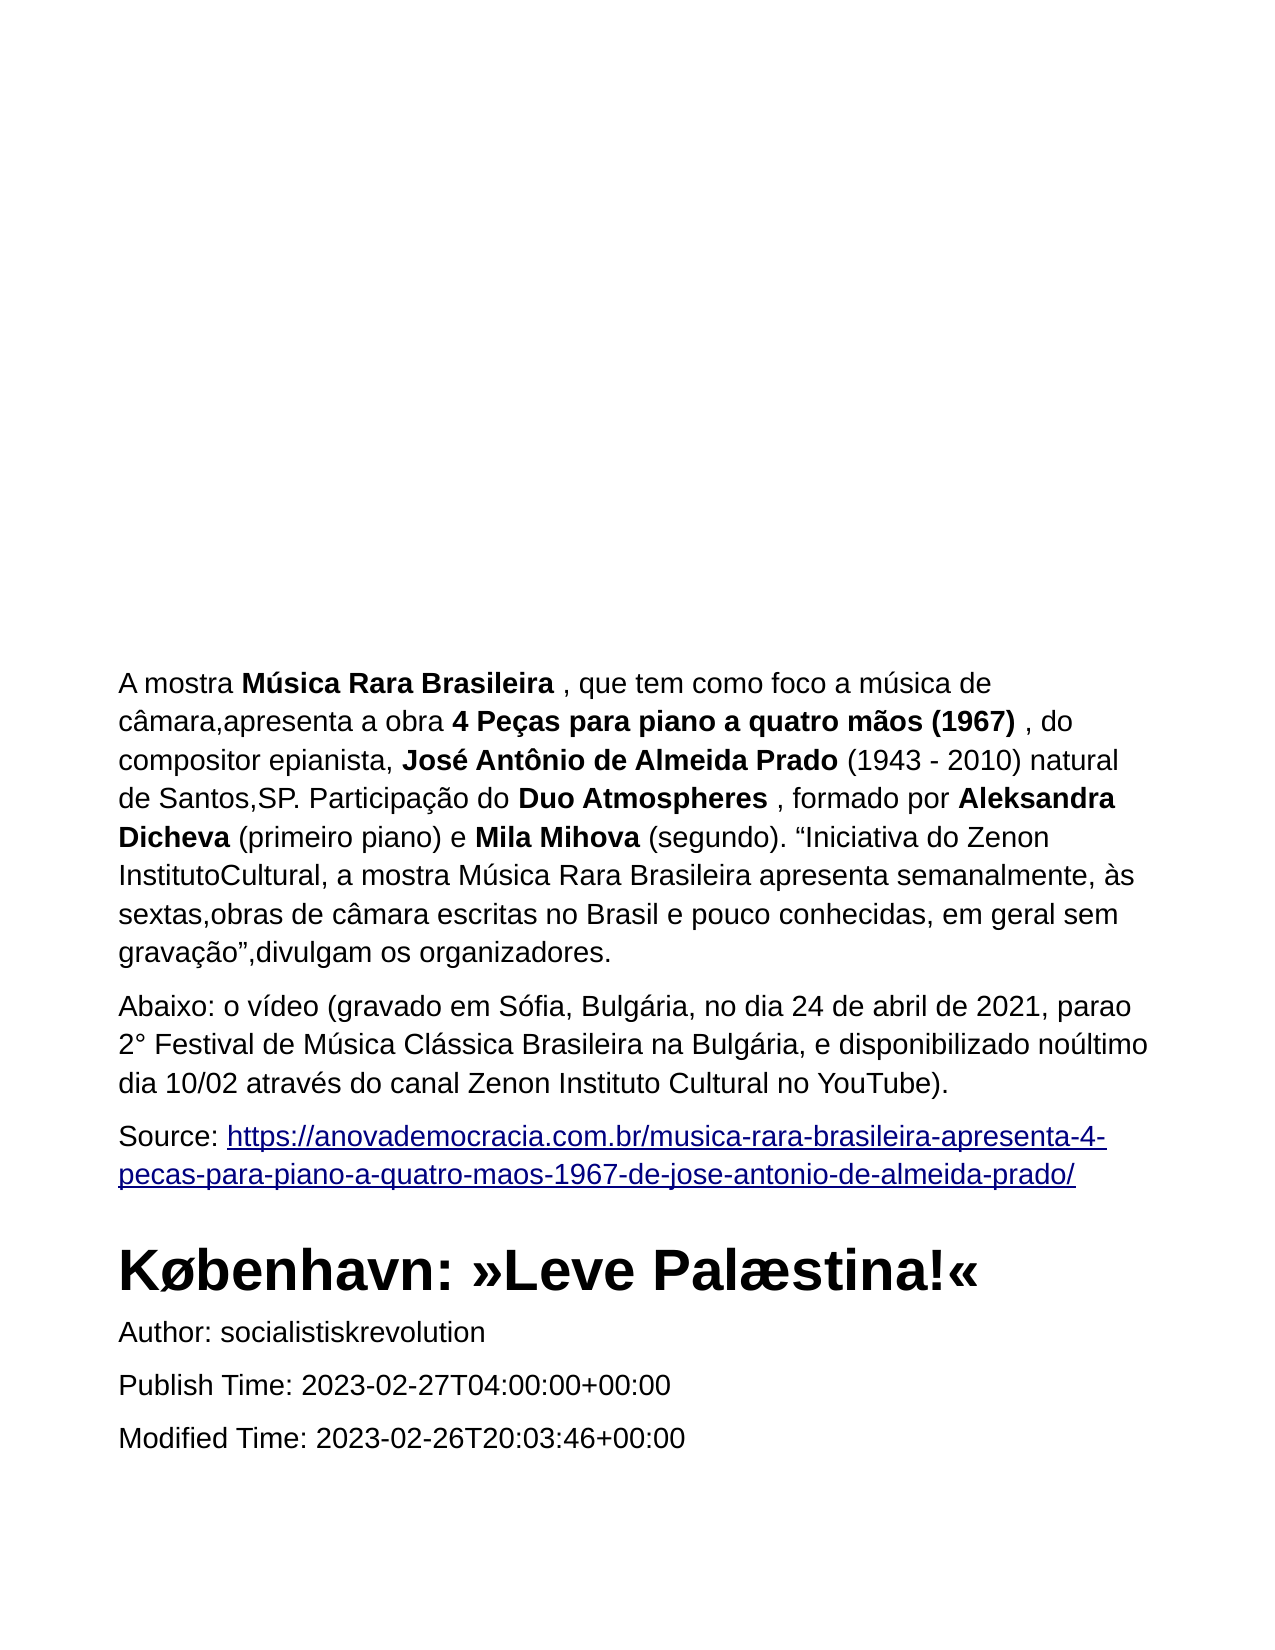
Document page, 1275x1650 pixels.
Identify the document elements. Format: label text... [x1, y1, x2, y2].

text Publish Time: 2023-02-27T04:00:00+00:00 [118, 1368, 1157, 1402]
text Abaixo: o vídeo (gravado em Sófia, Bulgária, no dia 24 de abril de 2021, parao 2° Festival de Música Clássica Brasileira na Bulgária, e disponibilizado noúltimo dia 10/02 através do canal Zenon Instituto Cultural no YouTube). [118, 988, 1157, 1099]
subtitle København: »Leve Palæstina!« [118, 1235, 1157, 1302]
text Modified Time: 2023-02-26T20:03:46+00:00 [118, 1421, 1157, 1455]
text A mostra Música Rara Brasileira , que tem como foco a música de câmara,apresenta a obra 4 Peças para piano a quatro mãos (1967) , do compositor epianista, José Antônio de Almeida Prado (1943 - 2010) natural de Santos,SP. Participação do Duo Atmospheres , formado por Aleksandra Dicheva (primeiro piano) e Mila Mihova (segundo). “Iniciativa do Zenon InstitutoCultural, a mostra Música Rara Brasileira apresenta semanalmente, às sextas,obras de câmara escritas no Brasil e pouco conhecidas, em geral sem gravação”,divulgam os organizadores. [118, 666, 1157, 969]
text Source: https://anovademocracia.com.br/musica-rara-brasileira-apresenta-4-pecas-para-piano-a-quatro-maos-1967-de-jose-antonio-de-almeida-prado/ [118, 1119, 1157, 1191]
text Author: socialistiskrevolution [118, 1315, 1157, 1348]
